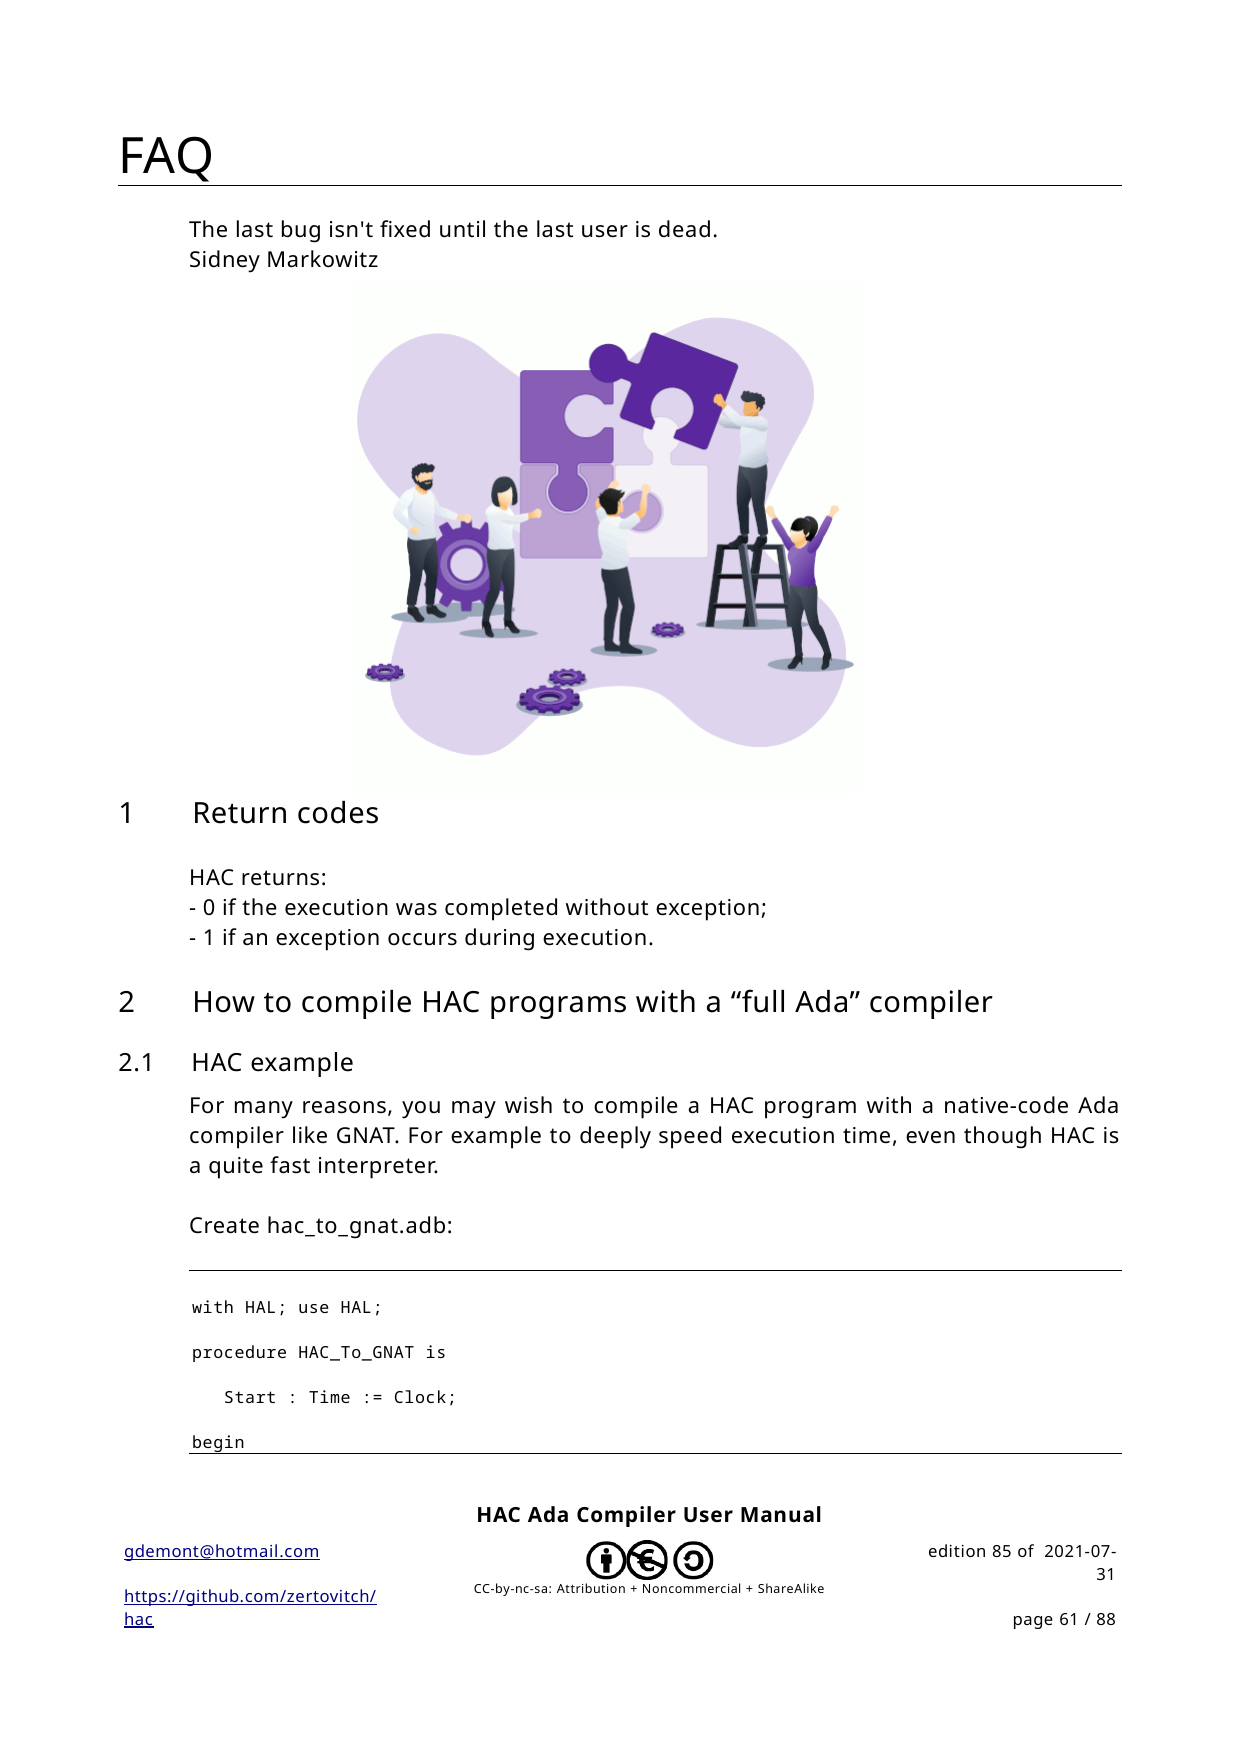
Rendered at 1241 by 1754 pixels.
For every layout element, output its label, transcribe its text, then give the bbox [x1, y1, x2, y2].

text The last bug isn't fixed until the last user is dead. [189, 214, 1122, 244]
text - 0 if the execution was completed without exception; [189, 892, 1122, 922]
subtitle FAQ [118, 118, 1122, 185]
picture [585, 1540, 668, 1580]
text HAC returns: [189, 862, 1122, 892]
text Create hac_to_gnat.adb: [189, 1210, 1122, 1240]
text For many reasons, you may wish to compile a HAC program with a native-code Ada compiler like GNAT. For example to deeply speed execution time, even though HAC is a quite fast interpreter. [189, 1090, 1122, 1180]
list Start : Time := Clock; [189, 1383, 1122, 1408]
subtitle Return codes [118, 304, 1122, 832]
subtitle HAC example [118, 1044, 1122, 1078]
list with HAL; use HAL; [189, 1271, 1122, 1318]
subtitle How to compile HAC programs with a “full Ada” compiler [118, 981, 1122, 1021]
picture [672, 1540, 714, 1580]
list begin [189, 1428, 1122, 1453]
list procedure HAC_To_GNAT is [189, 1338, 1122, 1363]
text Sidney Markowitz [189, 244, 1122, 274]
text - 1 if an exception occurs during execution. [189, 922, 1122, 952]
picture [350, 280, 862, 793]
